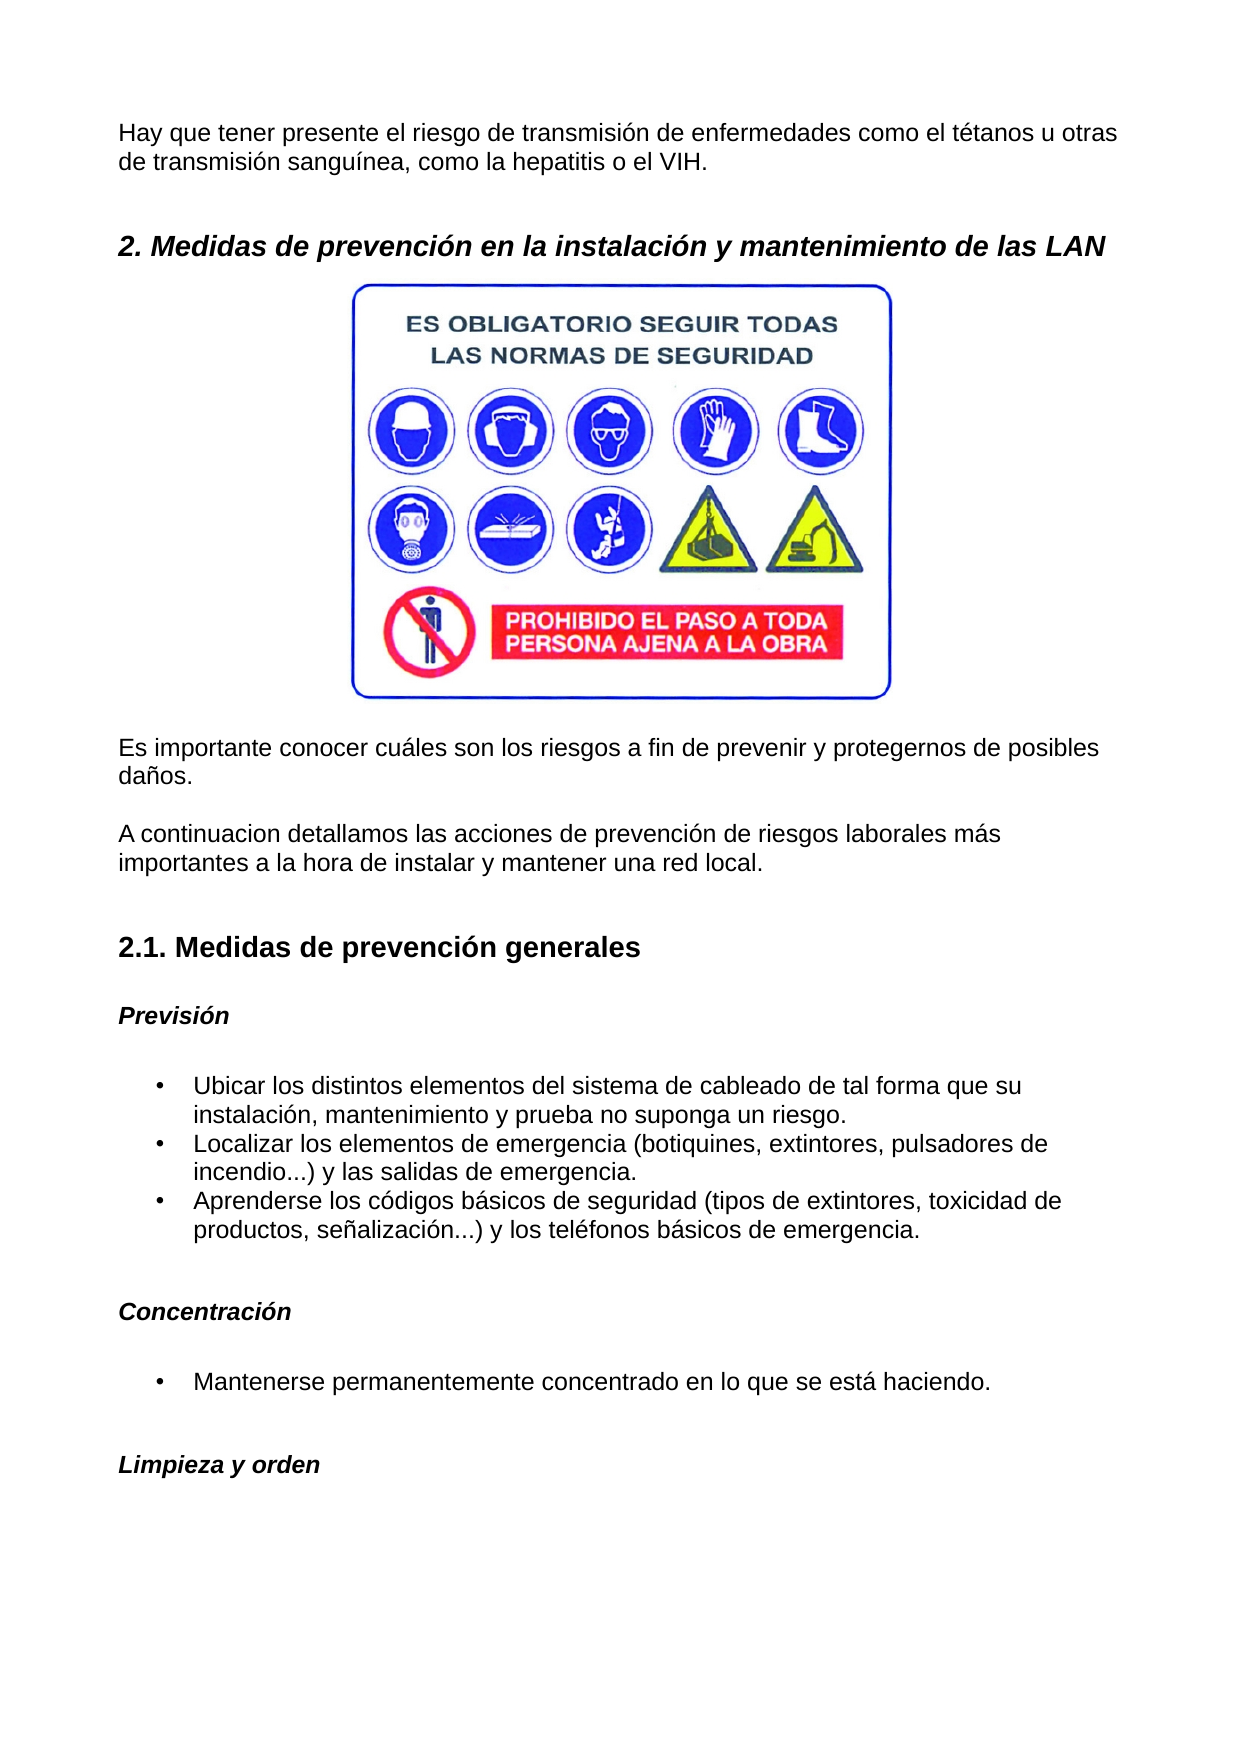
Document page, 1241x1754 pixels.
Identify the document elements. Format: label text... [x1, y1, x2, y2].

list Aprenderse los códigos básicos de seguridad (tipos de extintores, toxicidad de productos, señalización...) y los teléfonos básicos de emergencia. [156, 1186, 1122, 1244]
list Ubicar los distintos elementos del sistema de cableado de tal forma que su instalación, mantenimiento y prueba no suponga un riesgo. [156, 1071, 1122, 1128]
subtitle Previsión [118, 1001, 1122, 1030]
subtitle 2. Medidas de prevención en la instalación y mantenimiento de las LAN [118, 229, 1122, 263]
picture [347, 275, 893, 704]
text Hay que tener presente el riesgo de transmisión de enfermedades como el tétanos u otras de transmisión sanguínea, como la hepatitis o el VIH. [118, 118, 1122, 176]
subtitle Concentración [118, 1297, 1122, 1326]
subtitle Limpieza y orden [118, 1450, 1122, 1478]
text Es importante conocer cuáles son los riesgos a fin de prevenir y protegernos de posibles daños. [118, 733, 1122, 790]
list Localizar los elementos de emergencia (botiquines, extintores, pulsadores de incendio...) y las salidas de emergencia. [156, 1128, 1122, 1186]
list Mantenerse permanentemente concentrado en lo que se está haciendo. [156, 1367, 1122, 1396]
text A continuacion detallamos las acciones de prevención de riesgos laborales más importantes a la hora de instalar y mantener una red local. [118, 819, 1122, 876]
subtitle 2.1. Medidas de prevención generales [118, 930, 1122, 964]
